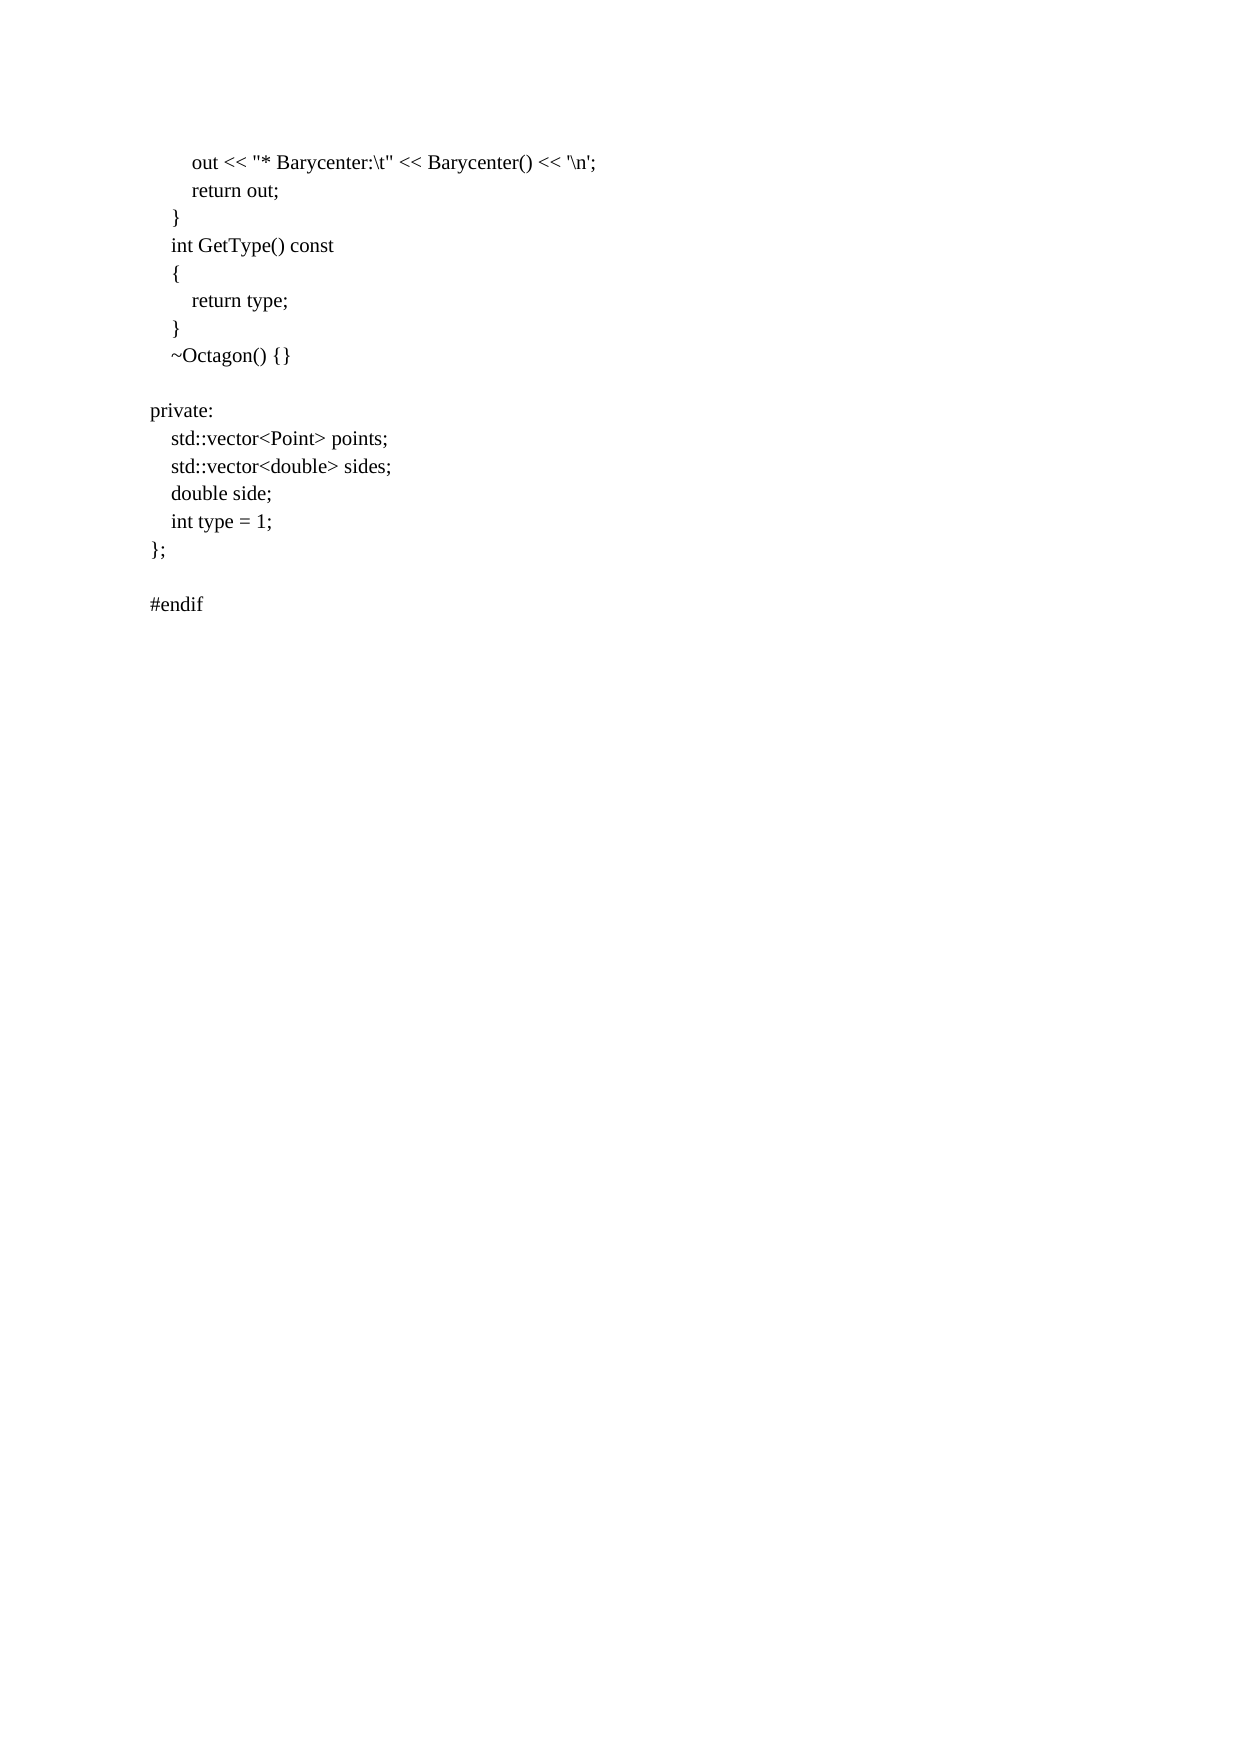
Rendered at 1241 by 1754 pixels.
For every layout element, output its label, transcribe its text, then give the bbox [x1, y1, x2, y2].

text std::vector<Point> points; [150, 426, 1090, 450]
text private: [150, 398, 1090, 422]
text } [150, 316, 1090, 340]
text double side; [150, 481, 1090, 505]
text { [150, 260, 1090, 284]
text return out; [150, 178, 1090, 202]
text out << "* Barycenter:\t" << Barycenter() << '\n'; [150, 150, 1090, 174]
text int type = 1; [150, 509, 1090, 533]
text return type; [150, 288, 1090, 312]
text std::vector<double> sides; [150, 454, 1090, 478]
text }; [150, 536, 1090, 561]
text #endif [150, 592, 1090, 616]
text int GetType() const [150, 233, 1090, 257]
text ~Octagon() {} [150, 343, 1090, 367]
text } [150, 205, 1090, 229]
